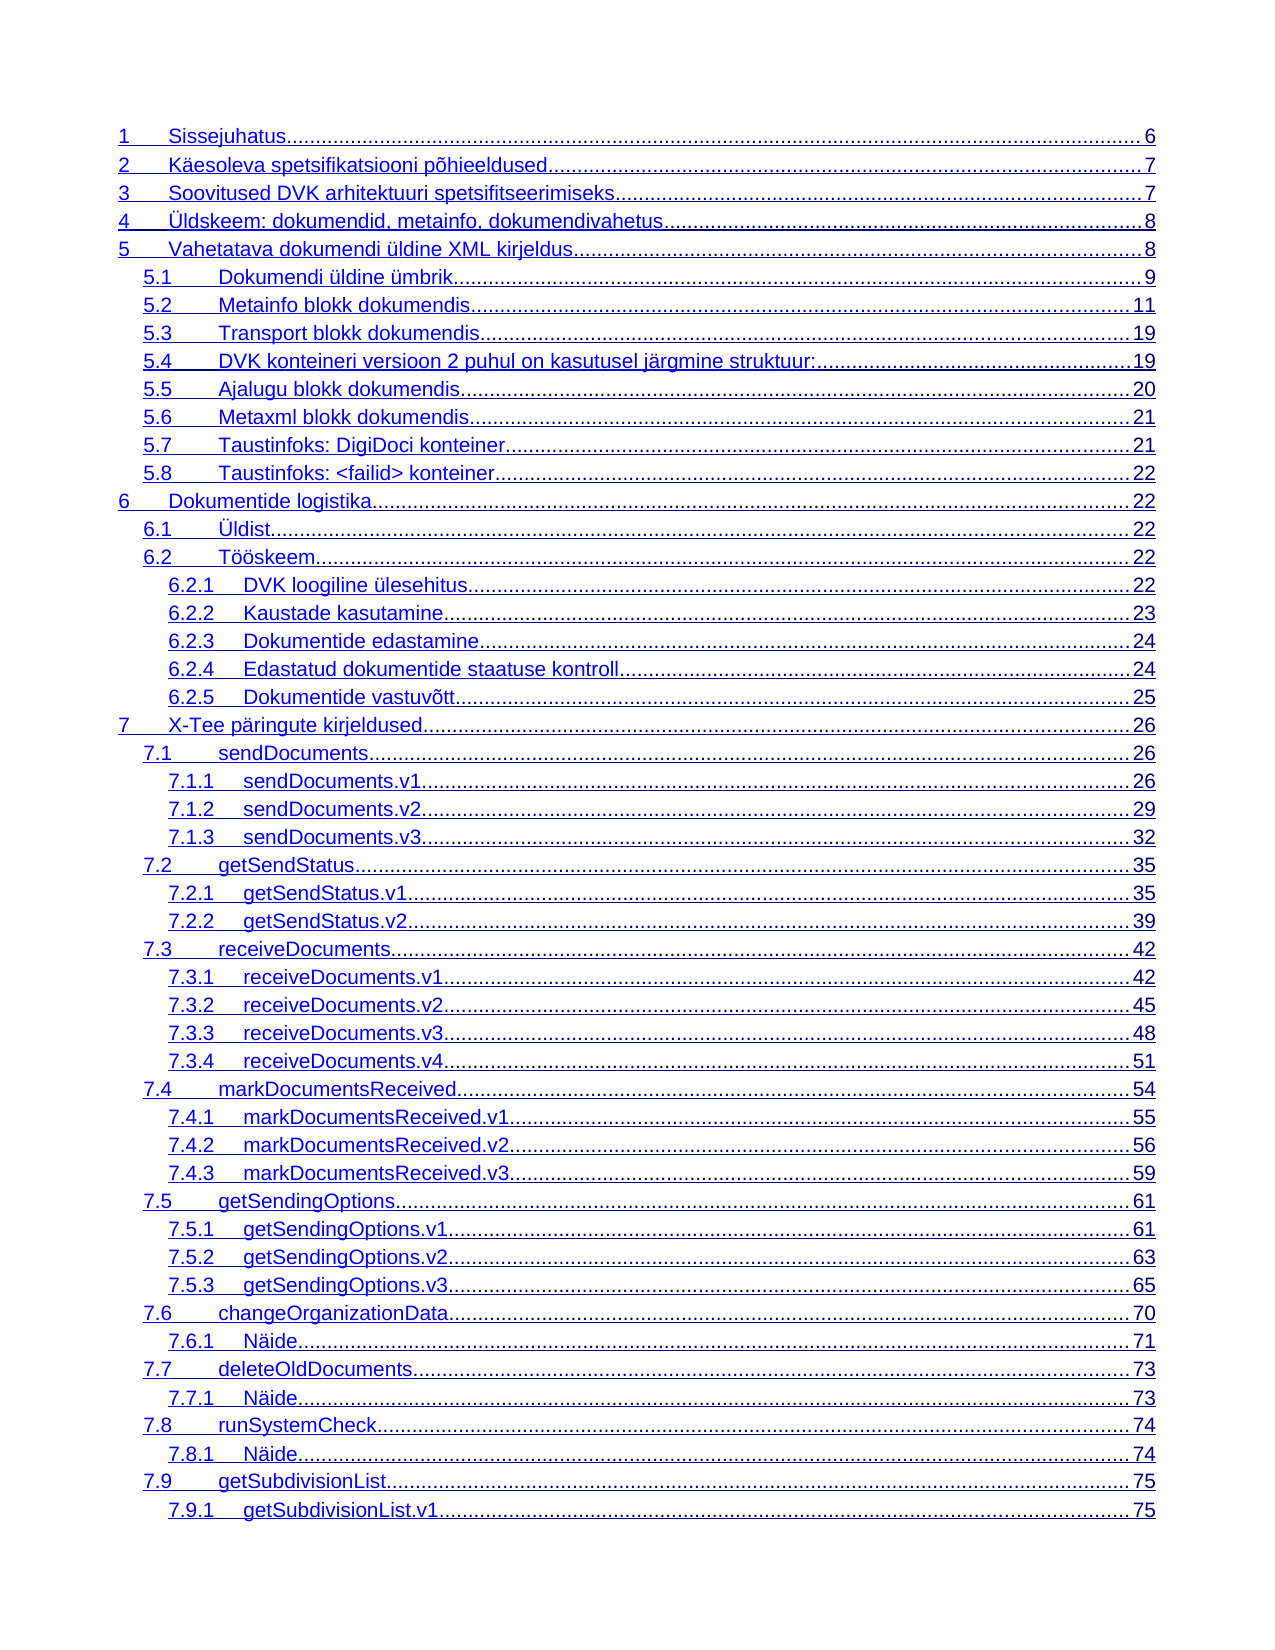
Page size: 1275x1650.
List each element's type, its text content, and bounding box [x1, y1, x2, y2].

text 7.1.2 sendDocuments.v2 29 [168, 794, 1157, 822]
text 7.2.1 getSendStatus.v1 35 [168, 878, 1157, 906]
text 7.3.1 receiveDocuments.v1 42 [168, 962, 1157, 990]
text 7.1 sendDocuments 26 [143, 738, 1157, 766]
text 5.1 Dokumendi üldine ümbrik 9 [143, 262, 1157, 290]
text 2 Käesoleva spetsifikatsiooni põhieeldused 7 [118, 150, 1157, 178]
text 7.5.2 getSendingOptions.v2 63 [168, 1242, 1157, 1271]
text 7.4.1 markDocumentsReceived.v1 55 [168, 1102, 1157, 1130]
text 7.6 changeOrganizationData 70 [143, 1298, 1157, 1327]
text 6.1 Üldist 22 [143, 514, 1157, 542]
text 7.2.2 getSendStatus.v2 39 [168, 906, 1157, 934]
text 7.5 getSendingOptions 61 [143, 1186, 1157, 1214]
text 7.1.3 sendDocuments.v3 32 [168, 822, 1157, 850]
text 6.2 Tööskeem 22 [143, 542, 1157, 570]
text 1 Sissejuhatus 6 [118, 122, 1157, 150]
text 5 Vahetatava dokumendi üldine XML kirjeldus 8 [118, 234, 1157, 262]
text 5.5 Ajalugu blokk dokumendis 20 [143, 374, 1157, 402]
text 7.9.1 getSubdivisionList.v1 75 [168, 1495, 1157, 1523]
text 5.8 Taustinfoks: <failid> konteiner 22 [143, 458, 1157, 486]
text 6.2.3 Dokumentide edastamine 24 [168, 626, 1157, 654]
text 7.6.1 Näide 71 [168, 1327, 1157, 1354]
text 7.5.1 getSendingOptions.v1 61 [168, 1214, 1157, 1242]
text 7.3.4 receiveDocuments.v4 51 [168, 1046, 1157, 1074]
text 5.4 DVK konteineri versioon 2 puhul on kasutusel järgmine struktuur: 19 [143, 346, 1157, 374]
text 7.4 markDocumentsReceived 54 [143, 1074, 1157, 1102]
text 7.5.3 getSendingOptions.v3 65 [168, 1271, 1157, 1298]
text 7.3.3 receiveDocuments.v3 48 [168, 1018, 1157, 1046]
text 7.3 receiveDocuments 42 [143, 934, 1157, 962]
text 3 Soovitused DVK arhitektuuri spetsifitseerimiseks 7 [118, 178, 1157, 206]
text 6.2.2 Kaustade kasutamine 23 [168, 598, 1157, 626]
text 7.4.2 markDocumentsReceived.v2 56 [168, 1130, 1157, 1158]
text 6.2.4 Edastatud dokumentide staatuse kontroll 24 [168, 654, 1157, 682]
text 7.4.3 markDocumentsReceived.v3 59 [168, 1158, 1157, 1186]
text 5.3 Transport blokk dokumendis 19 [143, 318, 1157, 346]
text 4 Üldskeem: dokumendid, metainfo, dokumendivahetus 8 [118, 206, 1157, 234]
text 7.1.1 sendDocuments.v1 26 [168, 766, 1157, 794]
text 7.8.1 Näide 74 [168, 1439, 1157, 1467]
text 7.9 getSubdivisionList 75 [143, 1467, 1157, 1495]
text 5.6 Metaxml blokk dokumendis 21 [143, 402, 1157, 430]
text 7.7 deleteOldDocuments 73 [143, 1354, 1157, 1383]
text 6.2.5 Dokumentide vastuvõtt 25 [168, 682, 1157, 710]
text 5.2 Metainfo blokk dokumendis 11 [143, 290, 1157, 318]
text 6.2.1 DVK loogiline ülesehitus 22 [168, 570, 1157, 598]
text 7 X-Tee päringute kirjeldused 26 [118, 710, 1157, 738]
text 7.7.1 Näide 73 [168, 1383, 1157, 1411]
text 7.3.2 receiveDocuments.v2 45 [168, 990, 1157, 1018]
text 7.2 getSendStatus 35 [143, 850, 1157, 878]
text 6 Dokumentide logistika 22 [118, 486, 1157, 514]
text 5.7 Taustinfoks: DigiDoci konteiner 21 [143, 430, 1157, 458]
text 7.8 runSystemCheck 74 [143, 1411, 1157, 1439]
